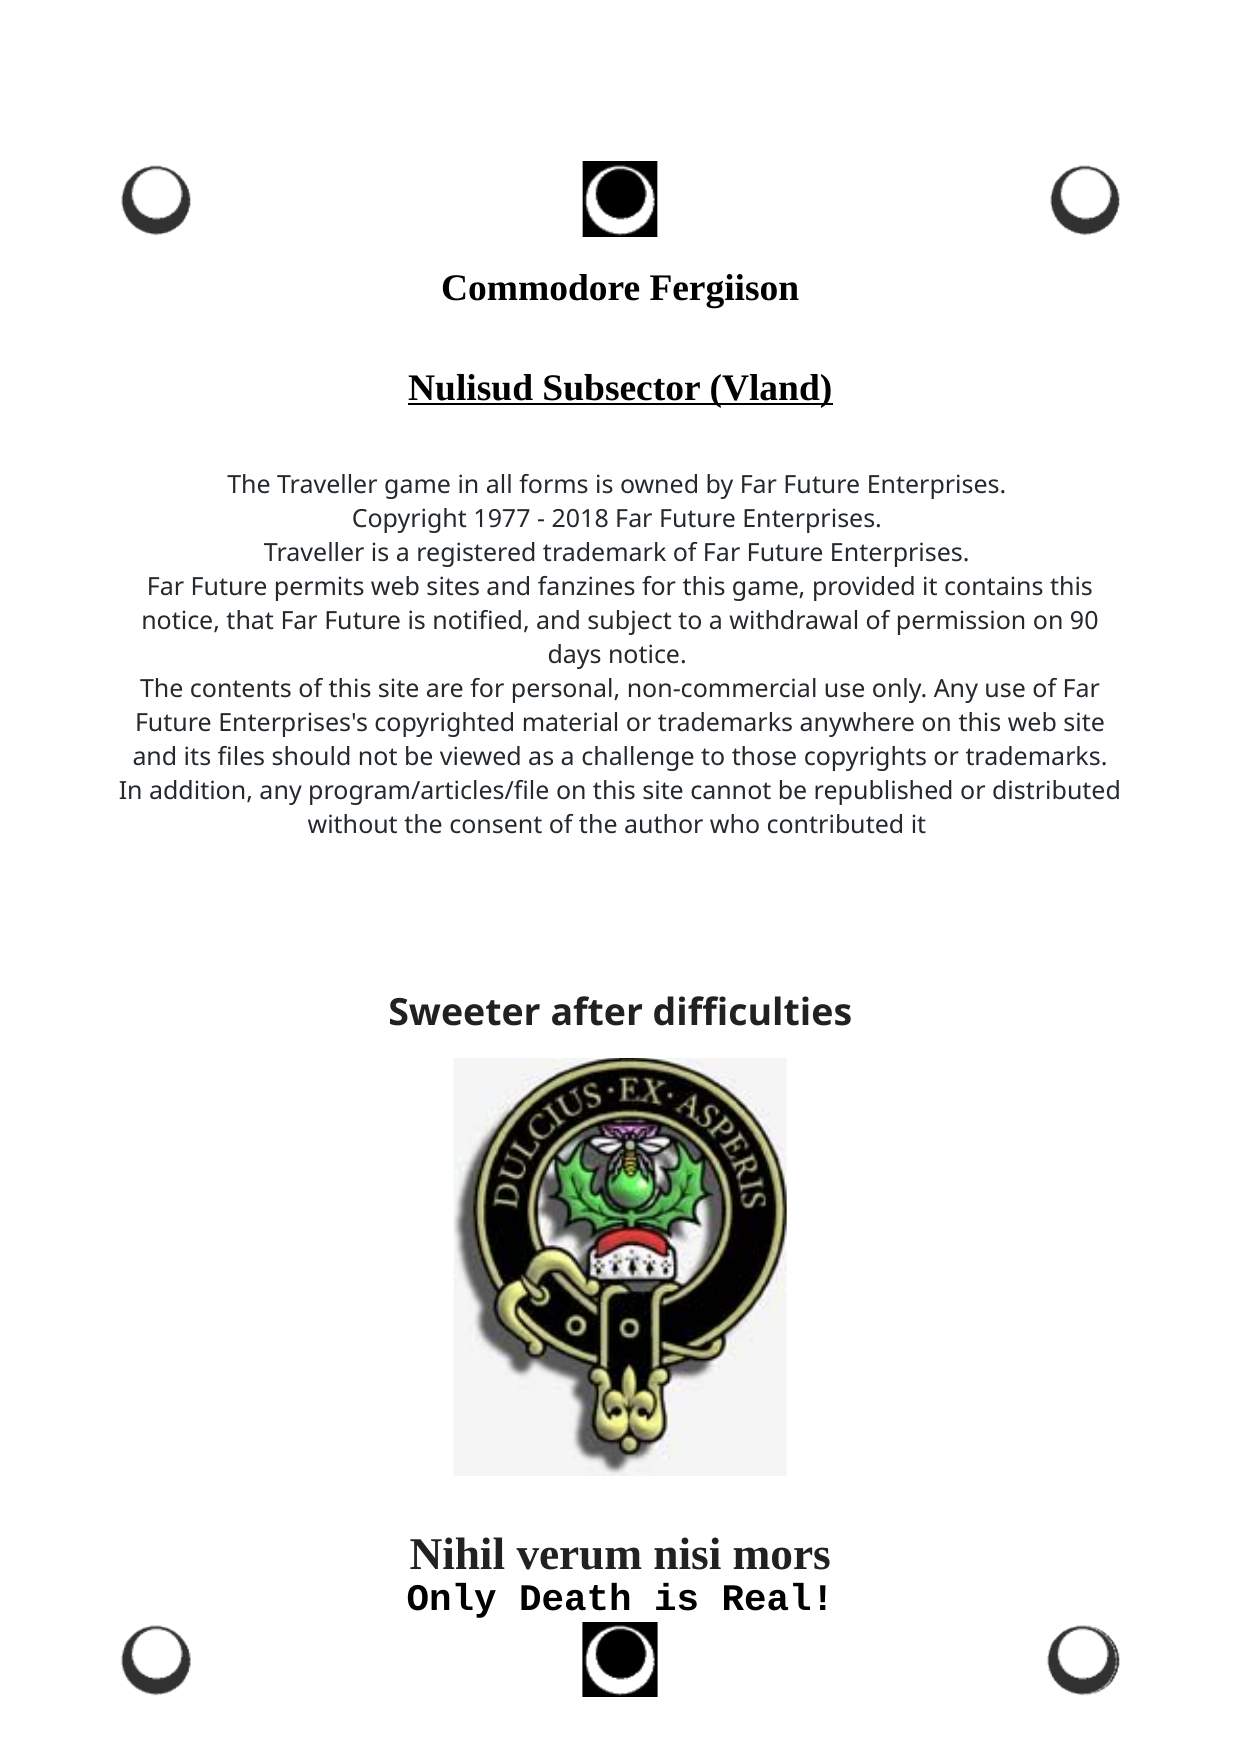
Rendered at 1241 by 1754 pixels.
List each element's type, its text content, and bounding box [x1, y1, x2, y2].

picture [118, 161, 194, 237]
picture [582, 1622, 658, 1697]
text Copyright 1977 - 2018 Far Future Enterprises. [118, 501, 1122, 534]
text Traveller is a registered trademark of Far Future Enterprises. [118, 534, 1122, 569]
picture [453, 1058, 787, 1476]
text Sweeter after difficulties [118, 985, 1122, 1036]
text Only Death is Real! [118, 1579, 1122, 1622]
text The Traveller game in all forms is owned by Far Future Enterprises. [118, 466, 1122, 501]
text Nulisud Subsector (Vland) [118, 366, 1122, 409]
picture [582, 161, 658, 237]
text Commodore Fergiison [118, 265, 1122, 308]
picture [1044, 1622, 1123, 1697]
text Nihil verum nisi mors [118, 1527, 1122, 1579]
picture [1047, 161, 1123, 237]
text The contents of this site are for personal, non-commercial use only. Any use of Far Future Enterprises's copyrighted material or trademarks anywhere on this web site and its files should not be viewed as a challenge to those copyrights or trademarks. In addition, any program/articles/file on this site cannot be republished or distributed without the consent of the author who contributed it [118, 671, 1122, 841]
picture [118, 1622, 194, 1697]
text Far Future permits web sites and fanzines for this game, provided it contains this notice, that Far Future is notified, and subject to a withdrawal of permission on 90 days notice. [118, 569, 1122, 671]
